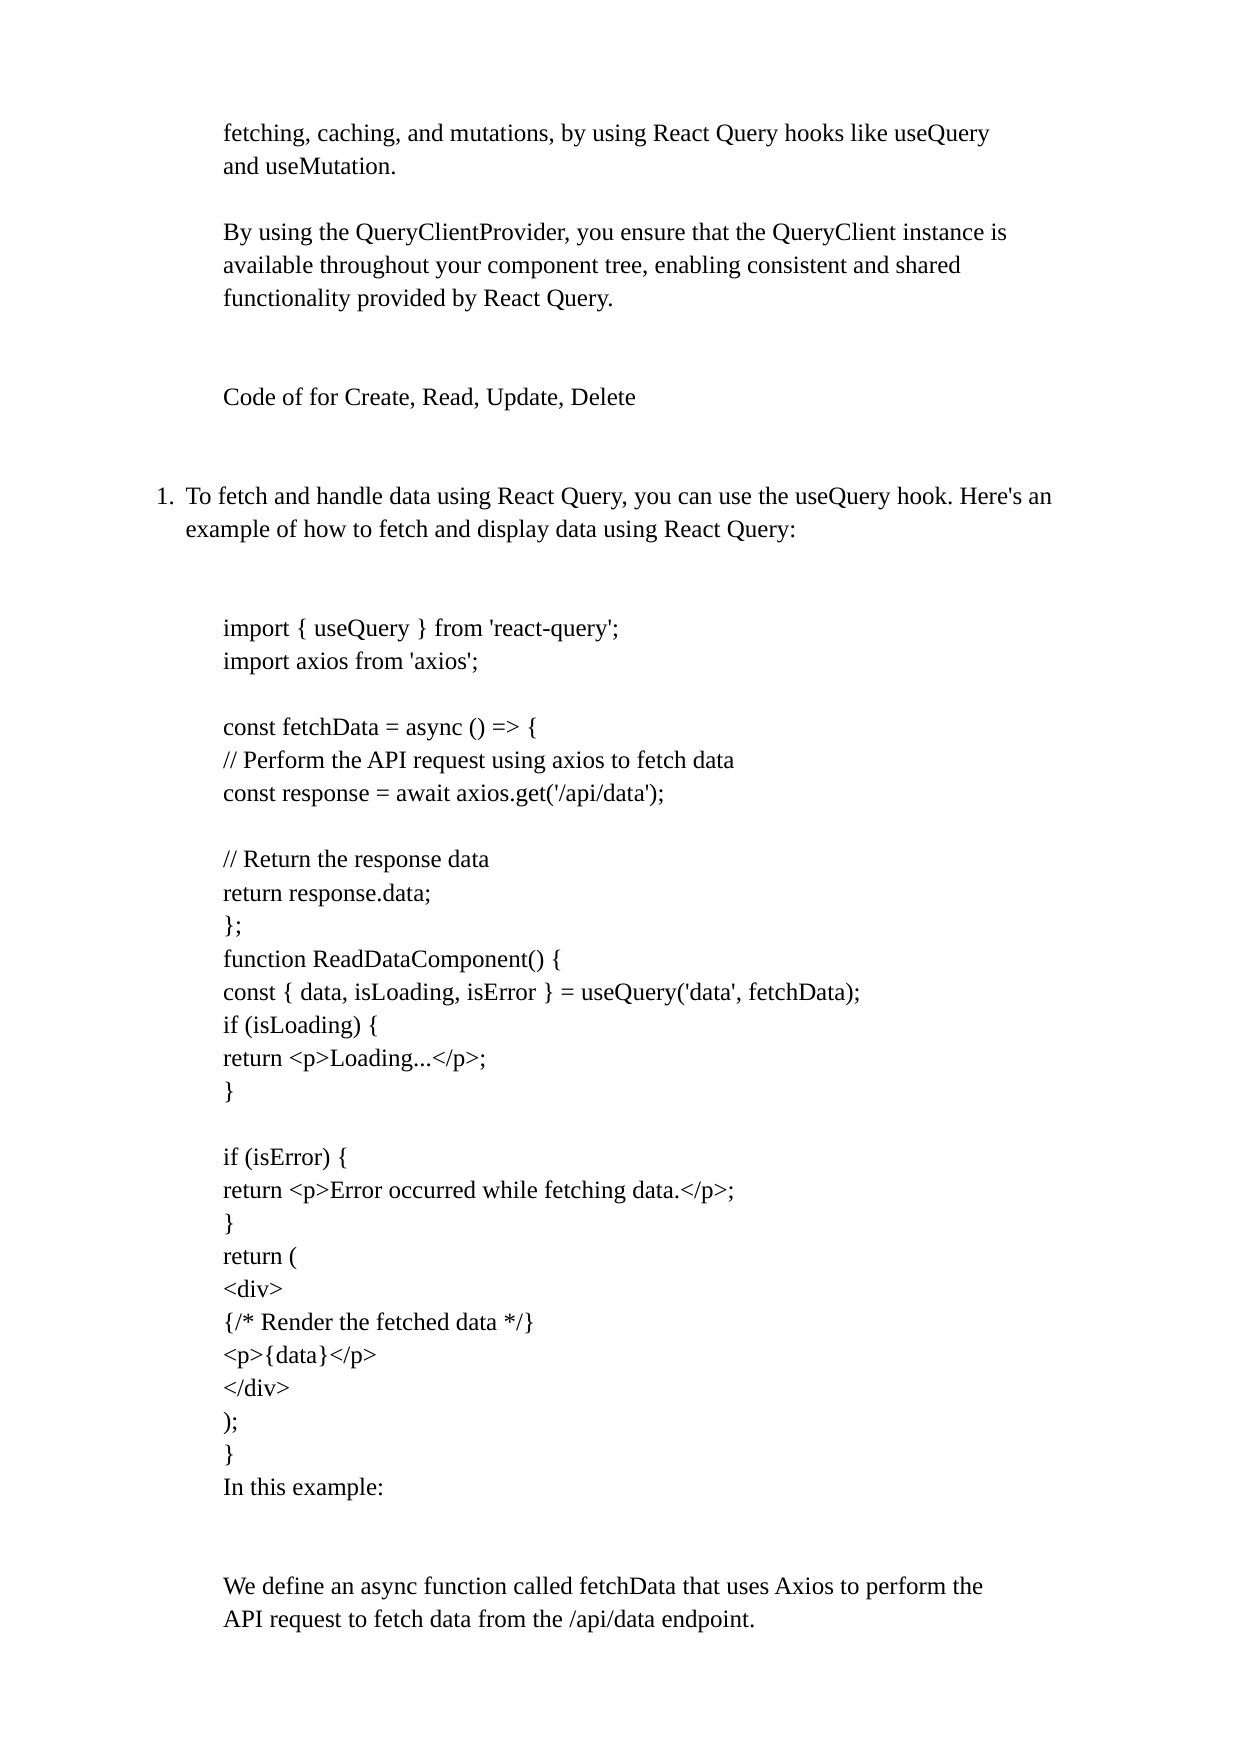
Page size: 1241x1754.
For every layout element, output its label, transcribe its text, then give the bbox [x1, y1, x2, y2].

text {/* Render the fetched data */} [223, 1307, 1017, 1336]
text } [223, 1208, 1017, 1237]
text return <p>Error occurred while fetching data.</p>; [223, 1175, 1017, 1203]
text if (isLoading) { [223, 1010, 1017, 1038]
text if (isError) { [223, 1142, 1017, 1171]
text const { data, isLoading, isError } = useQuery('data', fetchData); [223, 977, 1017, 1005]
text </div> [223, 1373, 1017, 1402]
text ); [223, 1406, 1017, 1435]
text return ( [223, 1241, 1017, 1269]
text In this example: [223, 1472, 1017, 1501]
text By using the QueryClientProvider, you ensure that the QueryClient instance is available throughout your component tree, enabling consistent and shared functionality provided by React Query. [223, 217, 1017, 312]
text } [223, 1076, 1017, 1137]
text We define an async function called fetchData that uses Axios to perform the API request to fetch data from the /api/data endpoint. [223, 1571, 1017, 1633]
text <p>{data}</p> [223, 1340, 1017, 1369]
list To fetch and handle data using React Query, you can use the useQuery hook. Here's an example of how to fetch and display data using React Query: [185, 481, 1122, 543]
text // Perform the API request using axios to fetch data [223, 746, 1017, 774]
text const response = await axios.get('/api/data'); [223, 778, 1017, 807]
text } [223, 1439, 1017, 1468]
text const fetchData = async () => { [223, 679, 1017, 741]
text fetching, caching, and mutations, by using React Query hooks like useQuery and useMutation. [223, 118, 1017, 180]
text import axios from 'axios'; [223, 646, 1017, 675]
text }; [223, 911, 1017, 939]
text return <p>Loading...</p>; [223, 1043, 1017, 1071]
text return response.data; [223, 878, 1017, 906]
text function ReadDataComponent() { [223, 944, 1017, 972]
text Code of for Create, Read, Update, Delete [223, 382, 1017, 411]
text // Return the response data [223, 844, 1017, 873]
text import { useQuery } from 'react-query'; [223, 613, 1017, 642]
text <div> [223, 1274, 1017, 1303]
